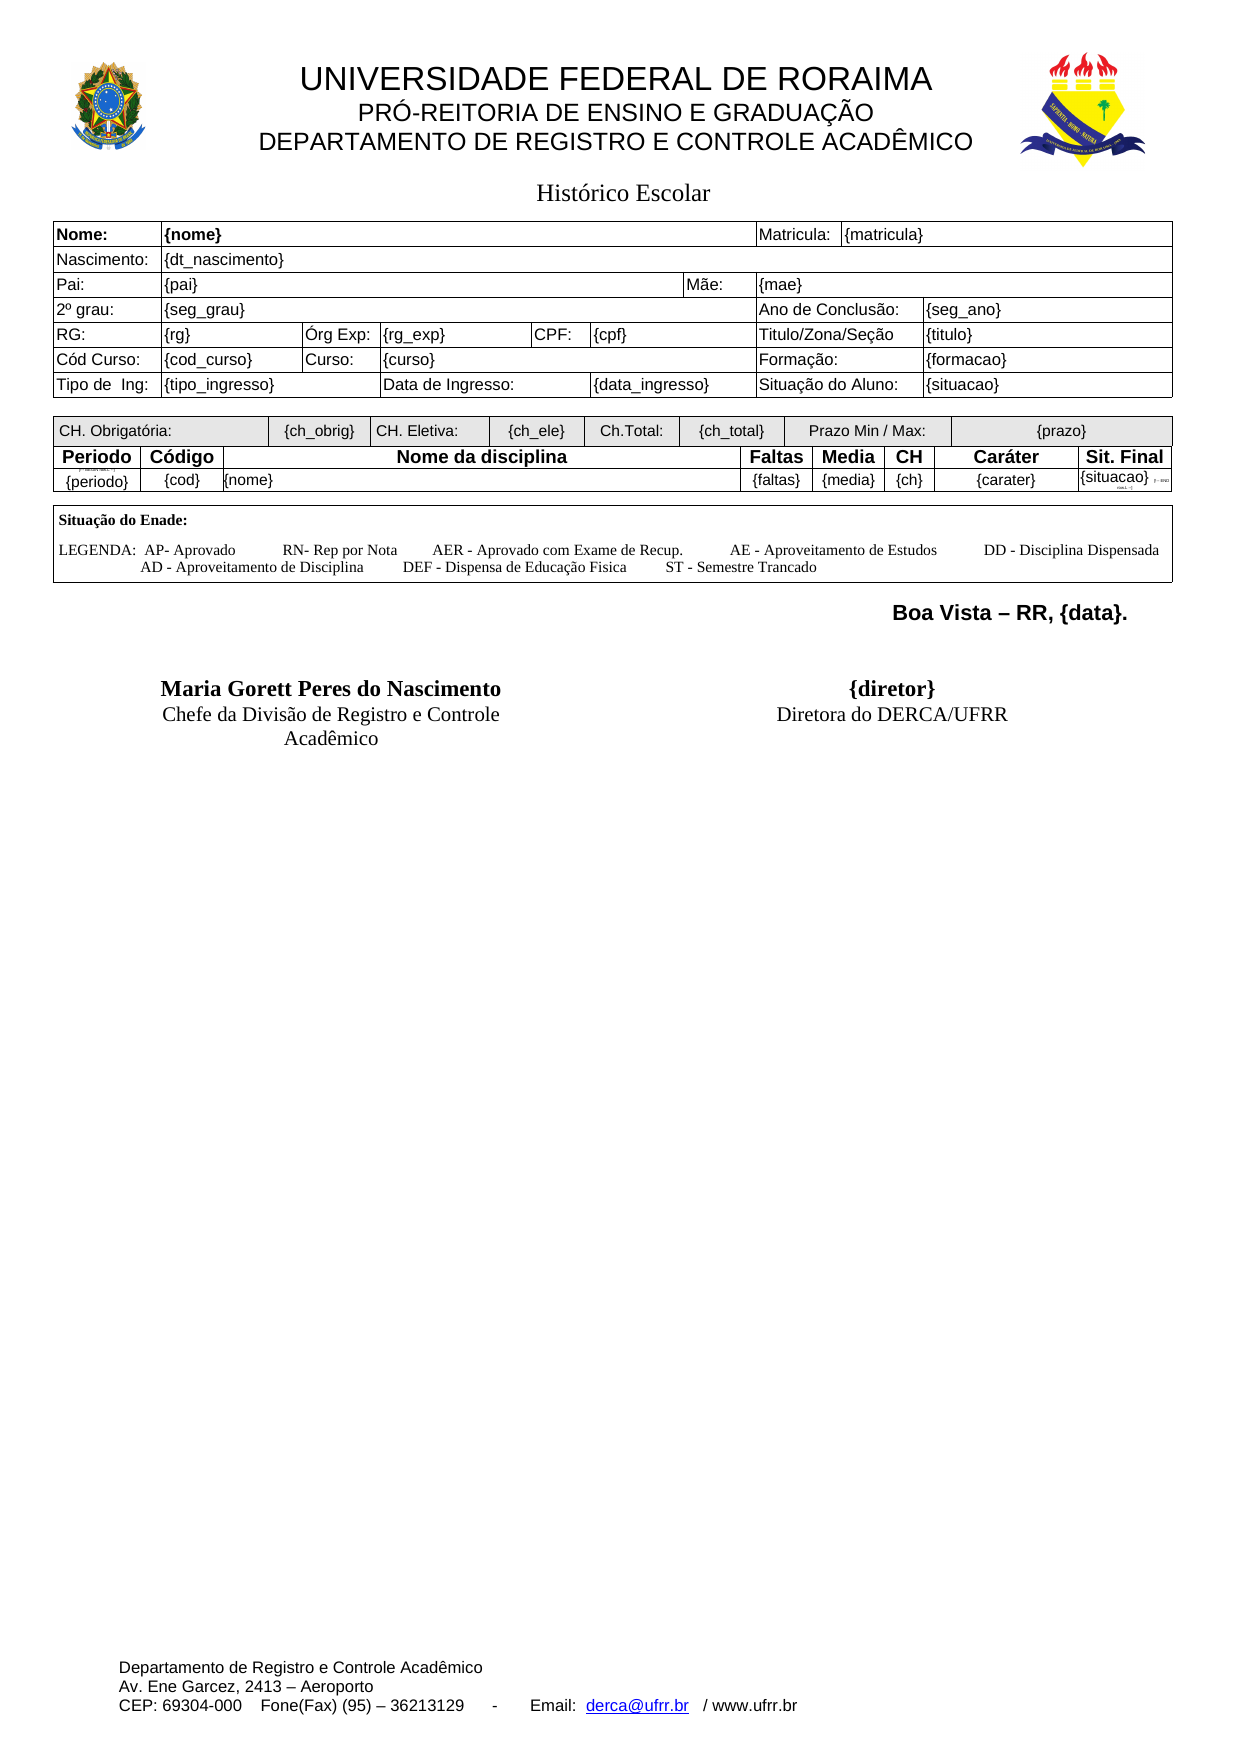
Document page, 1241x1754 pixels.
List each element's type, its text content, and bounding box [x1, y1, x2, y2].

table_header Maria Gorett Peres do Nascimento Chefe da Divisão de Registro e Controle Acadêmico [119, 670, 543, 756]
table_cell {rg_exp} [381, 323, 531, 347]
table_cell RG: [54, 323, 161, 347]
table_header Nome da disciplina [224, 447, 740, 468]
table_cell {cod} [141, 469, 223, 491]
table_cell Órg Exp: [303, 323, 380, 347]
table_cell {nome} [224, 469, 740, 491]
table_header {matricula} [842, 222, 1172, 246]
table_cell {seg_ano} [924, 298, 1172, 322]
table_cell {data_ingresso} [591, 373, 756, 397]
table_cell [923, 398, 1172, 416]
table_cell {formacao} [924, 348, 1172, 372]
table_header Sit. Final [1079, 447, 1171, 468]
table_cell {curso} [381, 348, 756, 372]
table_header {nome} [162, 222, 756, 246]
table_cell {ch_ele} [490, 417, 584, 446]
picture [1020, 52, 1146, 171]
table_cell Prazo Min / Max: [785, 417, 951, 446]
table_cell LEGENDA: AP- Aprovado RN- Rep por Nota AER - Aprovado com Exame de Recup. AE - Aproveitamento de Estudos DD - Disciplina Dispensada AD - Aproveitamento de Disciplina DEF - Dispensa de Educação Fisica ST - Semestre Trancado [54, 535, 1172, 582]
table_cell Cód Curso: [54, 348, 161, 372]
table_cell {ch_obrig} [269, 417, 370, 446]
table_cell Tipo de Ing: [54, 373, 161, 397]
table_cell Curso: [303, 348, 380, 372]
table_cell Ch.Total: [585, 417, 679, 446]
table_cell {pai} [162, 273, 683, 297]
table_cell {media} [813, 469, 884, 491]
table_header Nome: [54, 222, 161, 246]
table_header Periodo [54, 447, 140, 468]
table_cell {faltas} [741, 469, 812, 491]
table_cell {cod_curso} [162, 348, 302, 372]
table_header {diretor} Diretora do DERCA/UFRR [656, 670, 1128, 756]
table_cell Titulo/Zona/Seção [757, 323, 923, 347]
table_cell {rg} [162, 323, 302, 347]
table_header Caráter [935, 447, 1078, 468]
table_cell {carater} [935, 469, 1078, 491]
table_header Situação do Enade: [54, 506, 1172, 534]
table_header [543, 670, 656, 756]
table_cell {tipo_ingresso} [162, 373, 380, 397]
table_cell [590, 398, 756, 416]
table_cell Situação do Aluno: [757, 373, 923, 397]
table_cell Mãe: [684, 273, 756, 297]
table_header Media [813, 447, 884, 468]
table_header Matricula: [757, 222, 841, 246]
table_cell Pai: [54, 273, 161, 297]
table_header Código [141, 447, 223, 468]
table_cell Ano de Conclusão: [757, 298, 923, 322]
table_cell CPF: [532, 323, 590, 347]
table_cell {prazo} [952, 417, 1172, 446]
table_cell Nascimento: [54, 247, 161, 272]
table_cell {dt_nascimento} [162, 247, 1172, 272]
table_cell [756, 398, 923, 416]
table_cell CH. Eletiva: [371, 417, 489, 446]
table_header CH [885, 447, 934, 468]
table_cell {situacao} [924, 373, 1172, 397]
table_cell [161, 398, 380, 416]
table_header Faltas [741, 447, 812, 468]
table_cell {mae} [757, 273, 1172, 297]
table_cell {titulo} [924, 323, 1172, 347]
table_cell {seg_grau} [162, 298, 756, 322]
table_cell Formação: [757, 348, 923, 372]
text Histórico Escolar [119, 121, 1128, 207]
text Boa Vista – RR, {data}. [119, 600, 1128, 625]
table_cell 2º grau: [54, 298, 161, 322]
table_cell [!-- BEGIN row.L --] {periodo} [54, 469, 140, 491]
table_cell CH. Obrigatória: [54, 417, 268, 446]
table_cell {cpf} [591, 323, 756, 347]
table_cell [53, 398, 161, 416]
table_cell {situacao} [!-- END row.L --] [1079, 469, 1171, 491]
table_cell Data de Ingresso: [381, 373, 590, 397]
table_cell {ch_total} [680, 417, 784, 446]
table_cell [380, 398, 590, 416]
table_cell {ch} [885, 469, 934, 491]
picture [71, 62, 146, 150]
